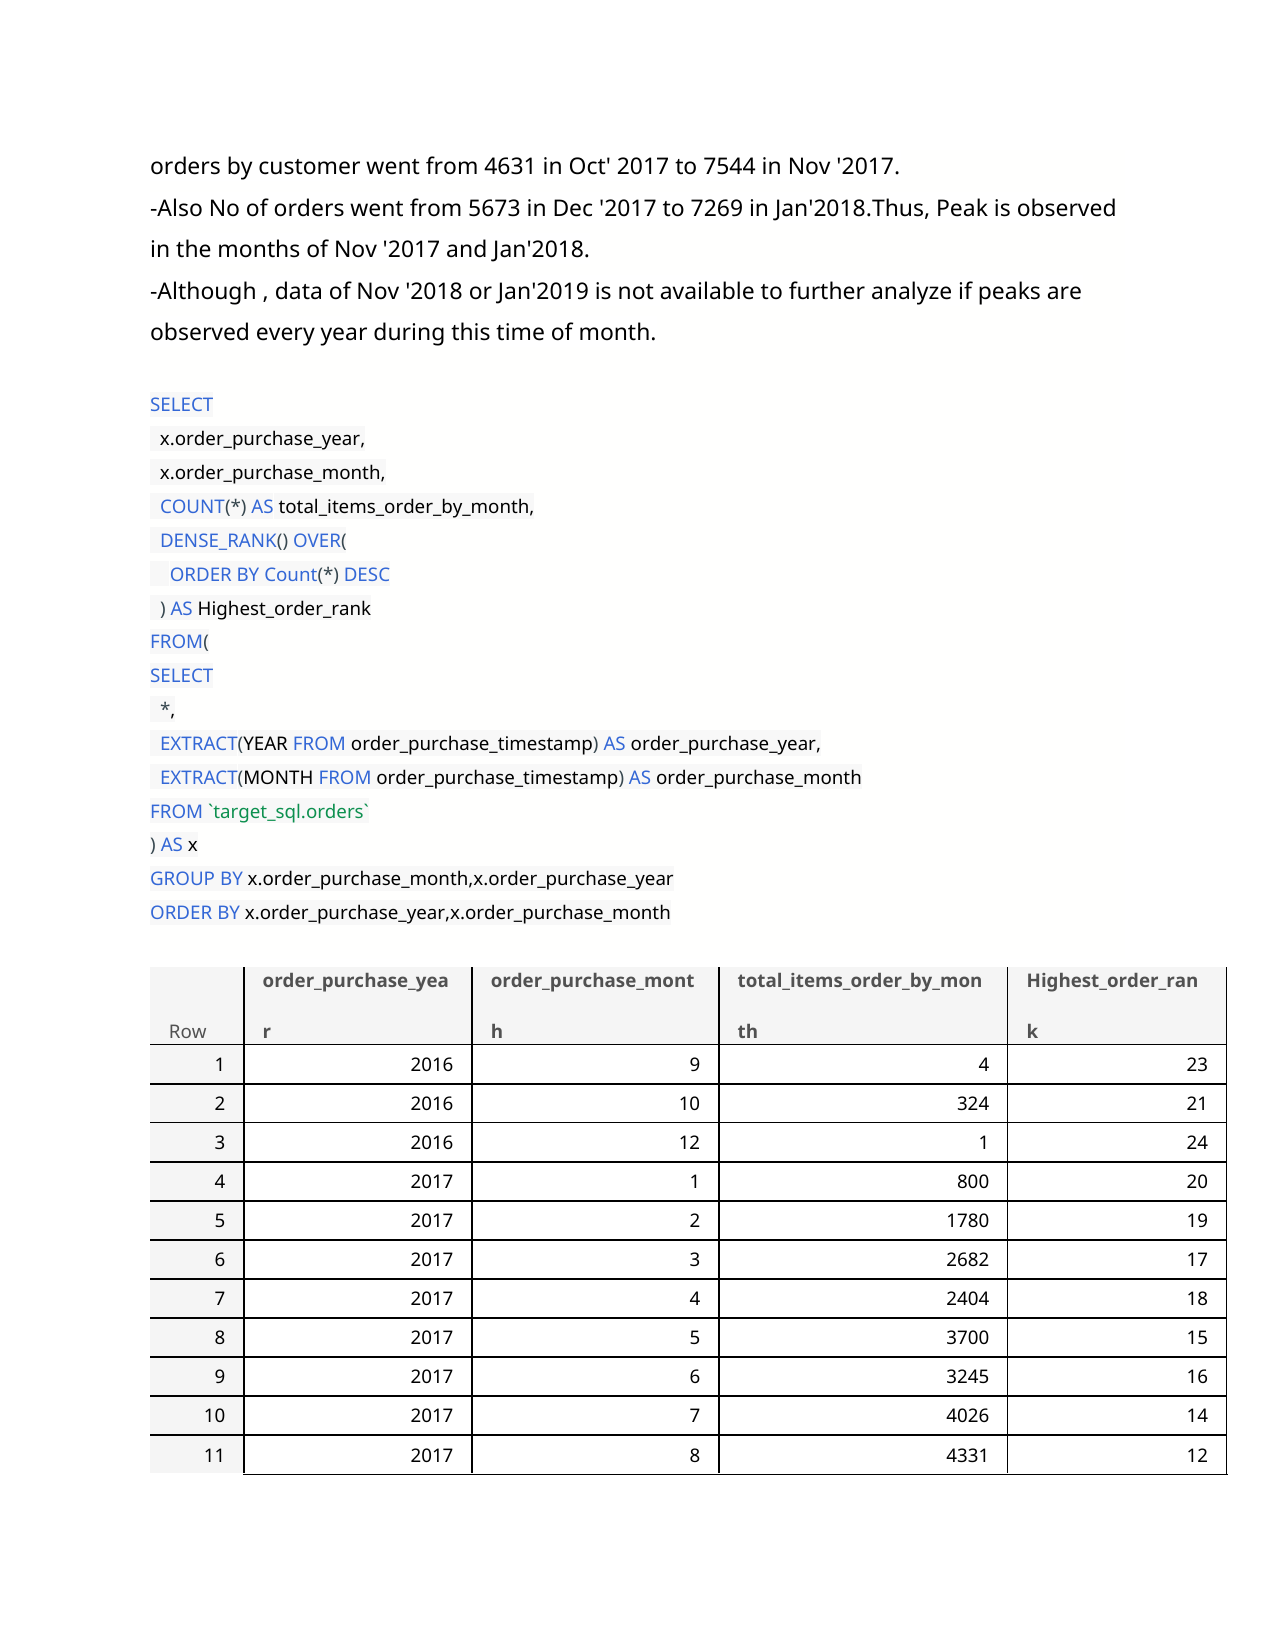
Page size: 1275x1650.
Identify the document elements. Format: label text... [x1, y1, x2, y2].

table_cell 2017 [245, 1319, 471, 1356]
table_cell 6 [150, 1241, 243, 1278]
table_header total_items_order_by_month [720, 967, 1007, 1044]
table_cell 2017 [245, 1397, 471, 1434]
table_cell 2017 [245, 1436, 471, 1473]
table_cell 2017 [245, 1241, 471, 1278]
table_cell 2016 [245, 1123, 471, 1161]
table_cell 1 [150, 1045, 243, 1083]
table_cell 2017 [245, 1358, 471, 1395]
table_cell 21 [1008, 1085, 1226, 1122]
text SELECT [150, 662, 1125, 688]
table_cell 2017 [245, 1202, 471, 1239]
text -Although , data of Nov '2018 or Jan'2019 is not available to further analyze if peaks are observed every year during this time of month. [150, 275, 1125, 347]
table_cell 3700 [720, 1319, 1007, 1356]
text ) AS Highest_order_rank [150, 595, 1125, 620]
text -Also No of orders went from 5673 in Dec '2017 to 7269 in Jan'2018.Thus, Peak is observed in the months of Nov '2017 and Jan'2018. [150, 192, 1125, 264]
table_cell 2 [150, 1085, 243, 1122]
table_cell 3 [473, 1241, 718, 1278]
table_header order_purchase_year [245, 967, 471, 1044]
table_header Row [150, 967, 243, 1044]
table_cell 8 [150, 1319, 243, 1356]
table_cell 1 [473, 1163, 718, 1200]
text FROM( [150, 629, 1125, 654]
table_cell 17 [1008, 1241, 1226, 1278]
text FROM `target_sql.orders` [150, 798, 1125, 823]
table_cell 5 [150, 1202, 243, 1239]
table_cell 2404 [720, 1280, 1007, 1317]
text x.order_purchase_year, [150, 426, 1125, 451]
table_cell 3245 [720, 1358, 1007, 1395]
table_cell 2017 [245, 1280, 471, 1317]
text ) AS x [150, 832, 1125, 857]
table_cell 18 [1008, 1280, 1226, 1317]
table_cell 4331 [720, 1436, 1007, 1473]
table_cell 4026 [720, 1397, 1007, 1434]
text *, [150, 696, 1125, 722]
table_cell 16 [1008, 1358, 1226, 1395]
text EXTRACT(YEAR FROM order_purchase_timestamp) AS order_purchase_year, [150, 730, 1125, 756]
table_cell 2016 [245, 1085, 471, 1122]
text EXTRACT(MONTH FROM order_purchase_timestamp) AS order_purchase_month [150, 764, 1125, 789]
text orders by customer went from 4631 in Oct' 2017 to 7544 in Nov '2017. [150, 150, 1125, 181]
table_cell 1780 [720, 1202, 1007, 1239]
table_cell 7 [473, 1397, 718, 1434]
text COUNT(*) AS total_items_order_by_month, [150, 493, 1125, 519]
table_cell 10 [473, 1085, 718, 1122]
table_cell 5 [473, 1319, 718, 1356]
table_cell 800 [720, 1163, 1007, 1200]
table_cell 4 [150, 1163, 243, 1200]
table_cell 12 [473, 1123, 718, 1161]
text ORDER BY Count(*) DESC [150, 561, 1125, 586]
table_cell 9 [473, 1045, 718, 1083]
table_cell 12 [1008, 1436, 1226, 1473]
table_cell 11 [150, 1436, 243, 1473]
table_cell 19 [1008, 1202, 1226, 1239]
table_cell 14 [1008, 1397, 1226, 1434]
table_cell 4 [473, 1280, 718, 1317]
text DENSE_RANK() OVER( [150, 527, 1125, 553]
table_cell 23 [1008, 1045, 1226, 1083]
table_cell 20 [1008, 1163, 1226, 1200]
table_cell 324 [720, 1085, 1007, 1122]
table_cell 1 [720, 1123, 1007, 1161]
table_cell 24 [1008, 1123, 1226, 1161]
table_header Highest_order_rank [1008, 967, 1226, 1044]
table_cell 2016 [245, 1045, 471, 1083]
table_cell 2017 [245, 1163, 471, 1200]
table_cell 4 [720, 1045, 1007, 1083]
table_cell 9 [150, 1358, 243, 1395]
table_cell 3 [150, 1123, 243, 1161]
text GROUP BY x.order_purchase_month,x.order_purchase_year [150, 866, 1125, 891]
table_cell 2682 [720, 1241, 1007, 1278]
table_cell 6 [473, 1358, 718, 1395]
table_cell 2 [473, 1202, 718, 1239]
text ORDER BY x.order_purchase_year,x.order_purchase_month [150, 899, 1125, 925]
text SELECT [150, 392, 1125, 417]
table_header order_purchase_month [473, 967, 718, 1044]
table_cell 8 [473, 1436, 718, 1473]
table_cell 7 [150, 1280, 243, 1317]
table_cell 10 [150, 1397, 243, 1434]
text x.order_purchase_month, [150, 459, 1125, 485]
table_cell 15 [1008, 1319, 1226, 1356]
